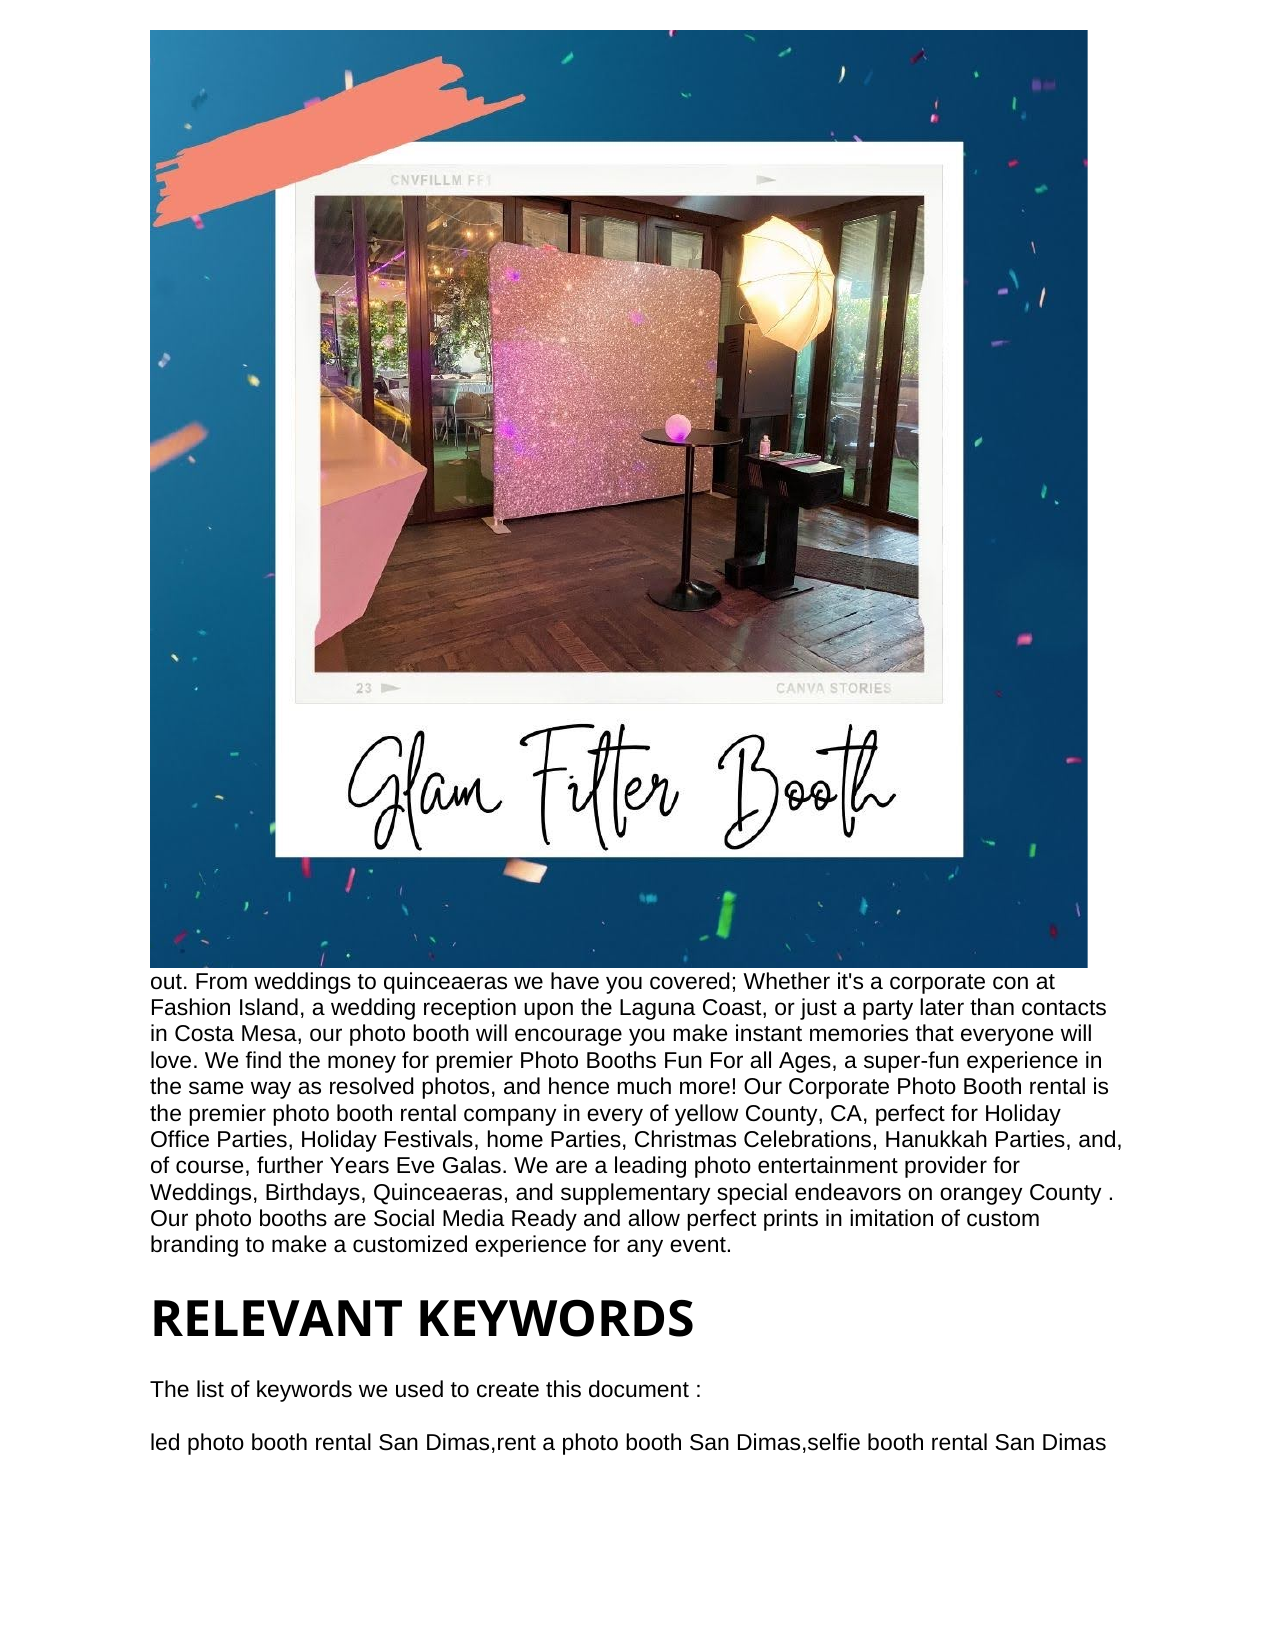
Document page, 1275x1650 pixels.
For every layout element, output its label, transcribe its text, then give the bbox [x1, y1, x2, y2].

picture [150, 30, 1088, 968]
text led photo booth rental San Dimas,rent a photo booth San Dimas,selfie booth rental San Dimas [150, 1428, 1125, 1455]
text out. From weddings to quinceaeras we have you covered; Whether it's a corporate con at Fashion Island, a wedding reception upon the Laguna Coast, or just a party later than contacts in Costa Mesa, our photo booth will encourage you make instant memories that everyone will love. We find the money for premier Photo Booths Fun For all Ages, a super-fun experience in the same way as resolved photos, and hence much more! Our Corporate Photo Booth rental is the premier photo booth rental company in every of yellow County, CA, perfect for Holiday Office Parties, Holiday Festivals, home Parties, Christmas Celebrations, Hanukkah Parties, and, of course, further Years Eve Galas. We are a leading photo entertainment provider for Weddings, Birthdays, Quinceaeras, and supplementary special endeavors on orangey County . Our photo booths are Social Media Ready and allow perfect prints in imitation of custom branding to make a customized experience for any event. [150, 968, 1125, 1258]
text The list of keywords we used to create this document : [150, 1376, 1125, 1402]
subtitle RELEVANT KEYWORDS [150, 1283, 1125, 1351]
